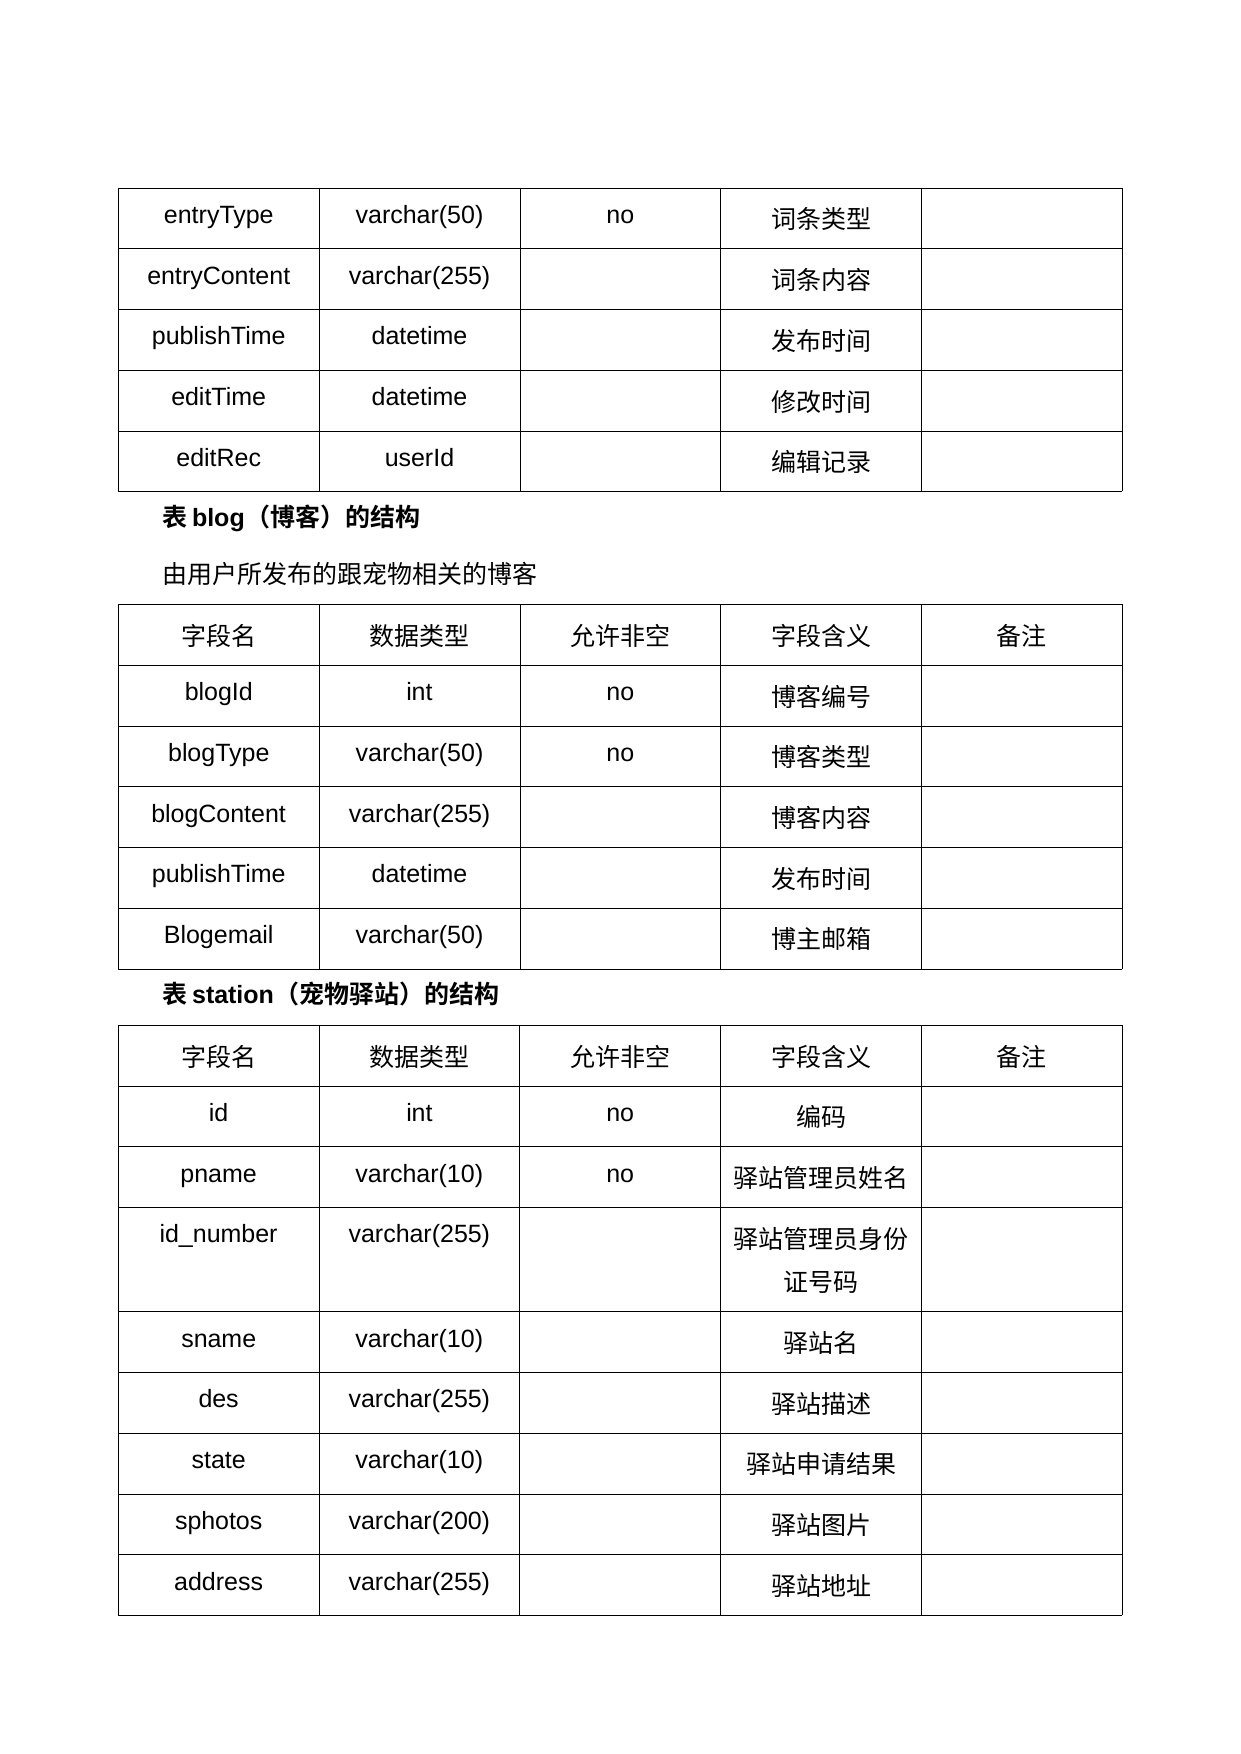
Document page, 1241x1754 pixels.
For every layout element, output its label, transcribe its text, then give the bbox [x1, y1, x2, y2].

table_cell 驿站图片 [721, 1495, 921, 1554]
table_cell des [119, 1373, 319, 1433]
table_cell 驿站名 [721, 1312, 921, 1372]
table_cell [520, 1208, 720, 1311]
table_cell sname [119, 1312, 319, 1372]
table_cell varchar(10) [320, 1147, 519, 1207]
table_cell datetime [320, 310, 520, 370]
table_cell [922, 909, 1122, 968]
table_cell 博主邮箱 [721, 909, 921, 968]
table_cell userId [320, 432, 520, 491]
table_header 备注 [922, 1026, 1122, 1086]
table_cell blogContent [119, 787, 319, 847]
table_cell 发布时间 [721, 310, 921, 370]
table_cell [520, 1312, 720, 1372]
table_cell [922, 1373, 1122, 1433]
table_header 允许非空 [521, 605, 720, 665]
table_cell address [119, 1555, 319, 1615]
table_cell [520, 1373, 720, 1433]
table_cell 编辑记录 [721, 432, 921, 491]
table_cell [521, 432, 720, 491]
table_cell [521, 371, 720, 431]
table_header 允许非空 [520, 1026, 720, 1086]
table_cell 博客内容 [721, 787, 921, 847]
table_cell [922, 727, 1122, 786]
table_cell entryContent [119, 249, 319, 309]
table_cell varchar(255) [320, 787, 520, 847]
table_cell pname [119, 1147, 319, 1207]
table_cell 驿站地址 [721, 1555, 921, 1615]
table_cell [521, 249, 720, 309]
table_cell [922, 310, 1122, 370]
table_cell [922, 848, 1122, 908]
table_cell blogId [119, 666, 319, 726]
table_cell entryType [119, 189, 319, 248]
table_cell id_number [119, 1208, 319, 1311]
table_cell [922, 432, 1122, 491]
table_cell int [320, 666, 520, 726]
table_cell [520, 1555, 720, 1615]
table_cell [521, 909, 720, 968]
table_header 备注 [922, 605, 1122, 665]
table_cell 编码 [721, 1087, 921, 1146]
table_cell [922, 1434, 1122, 1493]
table_cell datetime [320, 848, 520, 908]
table_cell 词条类型 [721, 189, 921, 248]
table_header 数据类型 [320, 605, 520, 665]
table_cell [922, 1208, 1122, 1311]
table_cell 博客编号 [721, 666, 921, 726]
table_cell 驿站管理员姓名 [721, 1147, 921, 1207]
table_cell varchar(50) [320, 909, 520, 968]
table_cell state [119, 1434, 319, 1493]
table_cell [922, 371, 1122, 431]
table_cell [922, 249, 1122, 309]
table_cell 驿站管理员身份证号码 [721, 1208, 921, 1311]
table_cell [520, 1434, 720, 1493]
table_cell blogType [119, 727, 319, 786]
table_cell [521, 787, 720, 847]
table_cell 词条内容 [721, 249, 921, 309]
table_cell varchar(10) [320, 1312, 519, 1372]
table_cell publishTime [119, 848, 319, 908]
table_cell editTime [119, 371, 319, 431]
table_cell [922, 1087, 1122, 1146]
table_cell no [521, 189, 720, 248]
table_cell [922, 1312, 1122, 1372]
table_cell [520, 1495, 720, 1554]
table_header 字段名 [119, 1026, 319, 1086]
table_header 字段含义 [721, 605, 921, 665]
table_cell [922, 787, 1122, 847]
table_cell sphotos [119, 1495, 319, 1554]
table_cell Blogemail [119, 909, 319, 968]
table_cell [922, 189, 1122, 248]
table_cell 修改时间 [721, 371, 921, 431]
table_cell varchar(255) [320, 249, 520, 309]
text 表station（宠物驿站）的结构 [118, 975, 1122, 1011]
text 由用户所发布的跟宠物相关的博客 [118, 554, 1122, 590]
table_cell [521, 310, 720, 370]
table_cell varchar(10) [320, 1434, 519, 1493]
table_cell editRec [119, 432, 319, 491]
table_cell id [119, 1087, 319, 1146]
table_cell datetime [320, 371, 520, 431]
table_header 字段含义 [721, 1026, 921, 1086]
table_cell no [520, 1147, 720, 1207]
table_cell publishTime [119, 310, 319, 370]
table_cell varchar(200) [320, 1495, 519, 1554]
table_cell no [520, 1087, 720, 1146]
table_cell varchar(50) [320, 189, 520, 248]
table_cell [922, 1147, 1122, 1207]
table_cell [922, 1555, 1122, 1615]
table_cell no [521, 727, 720, 786]
table_cell 驿站申请结果 [721, 1434, 921, 1493]
table_cell varchar(255) [320, 1373, 519, 1433]
table_header 数据类型 [320, 1026, 519, 1086]
table_cell 博客类型 [721, 727, 921, 786]
table_header 字段名 [119, 605, 319, 665]
table_cell int [320, 1087, 519, 1146]
table_cell varchar(255) [320, 1208, 519, 1311]
text 表blog（博客）的结构 [118, 498, 1122, 534]
table_cell no [521, 666, 720, 726]
table_cell [922, 666, 1122, 726]
table_cell 驿站描述 [721, 1373, 921, 1433]
table_cell [521, 848, 720, 908]
table_cell 发布时间 [721, 848, 921, 908]
table_cell varchar(255) [320, 1555, 519, 1615]
table_cell varchar(50) [320, 727, 520, 786]
table_cell [922, 1495, 1122, 1554]
